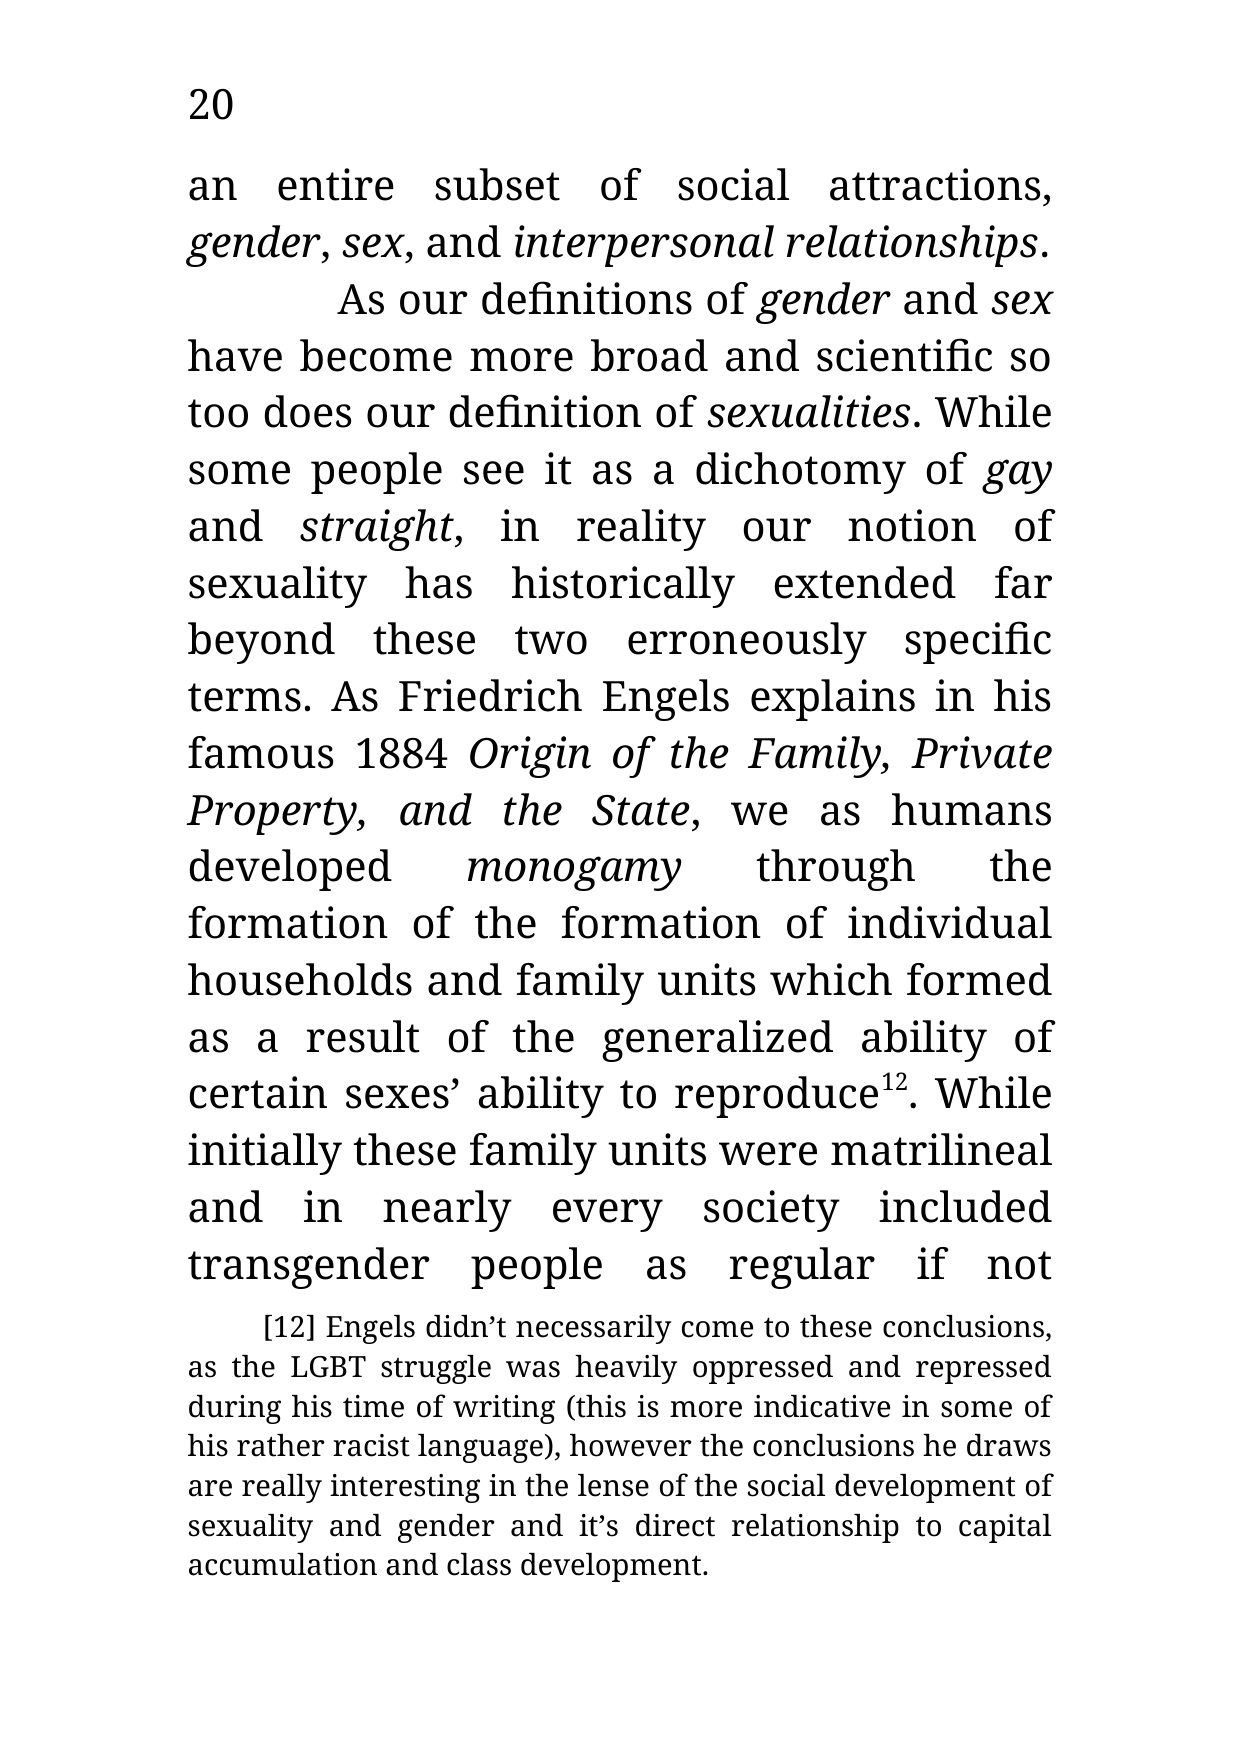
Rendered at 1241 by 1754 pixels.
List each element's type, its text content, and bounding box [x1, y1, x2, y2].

text Engels didn’t necessarily come to these conclusions, as the LGBT struggle was heavily oppressed and repressed during his time of writing (this is more indicative in some of his rather racist language), however the conclusions he draws are really interesting in the lense of the social development of sexuality and gender and it’s direct relationship to capital accumulation and class development. [187, 1306, 1053, 1584]
text As our definitions of gender and sex have become more broad and scientific so too does our definition of sexualities. While some people see it as a dichotomy of gay and straight, in reality our notion of sexuality has historically extended far beyond these two erroneously specific terms. As Friedrich Engels explains in his famous 1884 Origin of the Family, Private Property, and the State, we as humans developed monogamy through the formation of the formation of individual households and family units which formed as a result of the generalized ability of certain sexes’ ability to reproduce. While initially these family units were matrilineal and in nearly every society included transgender people as regular if not [187, 269, 1053, 1291]
text an entire subset of social attractions, gender, sex, and interpersonal relationships. [187, 156, 1053, 269]
